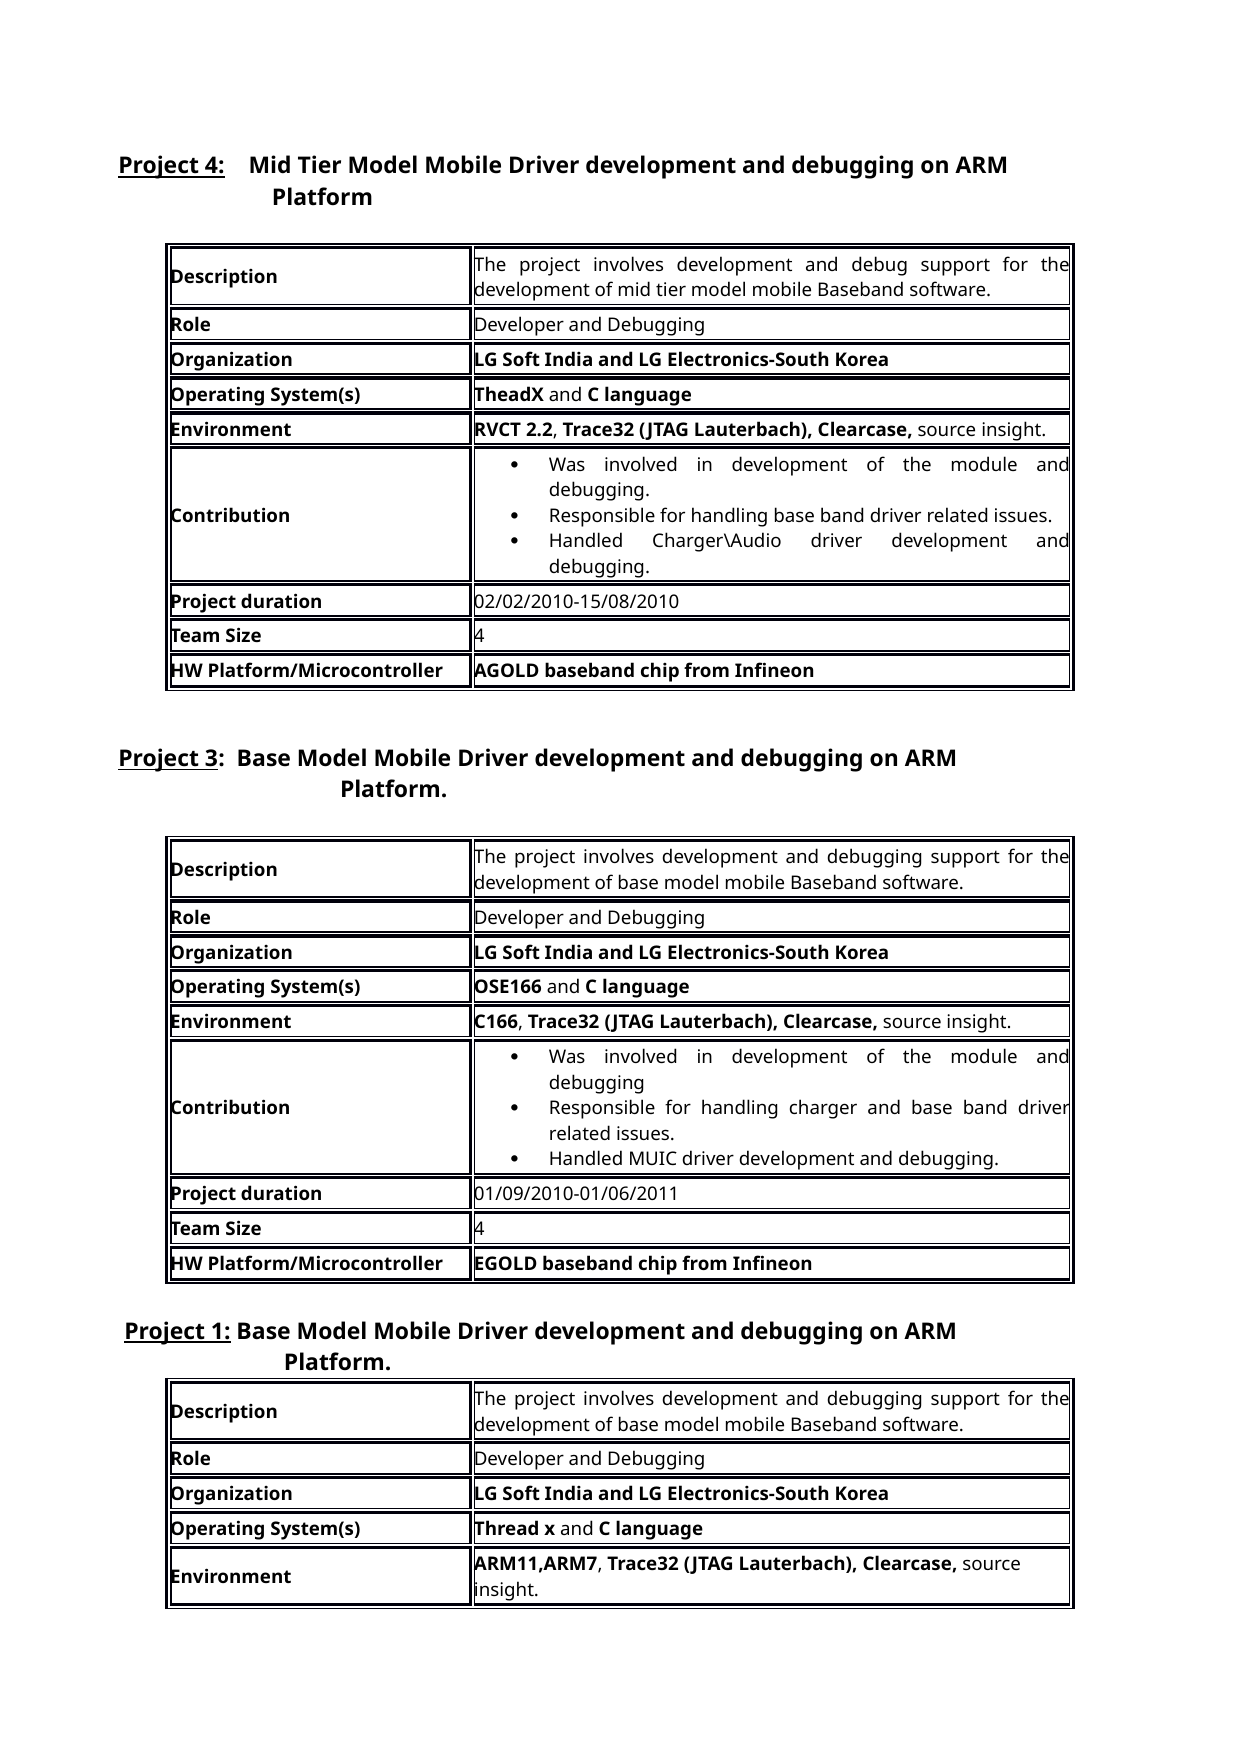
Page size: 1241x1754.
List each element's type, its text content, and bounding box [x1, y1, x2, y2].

table_cell Project duration [172, 586, 469, 615]
table_cell HW Platform/Microcontroller [172, 1249, 469, 1277]
table_cell Operating System(s) [172, 1514, 469, 1543]
table_cell Role [172, 1444, 469, 1473]
text Platform [118, 181, 1122, 212]
table_cell 01/09/2010-01/06/2011 [475, 1179, 1069, 1208]
table_cell OSE166 and C language [475, 972, 1069, 1001]
table_cell Organization [172, 345, 469, 373]
table_header The project involves development and debug support for the development of mid tier model mobile Baseband software. [475, 249, 1069, 303]
table_cell LG Soft India and LG Electronics-South Korea [475, 1479, 1069, 1508]
table_cell ARM11,ARM7, Trace32 (JTAG Lauterbach), Clearcase, source insight. [475, 1549, 1069, 1603]
text Project 3: Base Model Mobile Driver development and debugging on ARM [118, 742, 1122, 773]
table_cell Developer and Debugging [475, 310, 1069, 338]
table_cell Project duration [172, 1179, 469, 1208]
table_cell Developer and Debugging [475, 903, 1069, 931]
text Project 1: Base Model Mobile Driver development and debugging on ARM [118, 1315, 1122, 1346]
table_cell Organization [172, 938, 469, 966]
table_cell Team Size [172, 1214, 469, 1243]
table_header Description [172, 842, 469, 896]
table_cell Operating System(s) [172, 972, 469, 1001]
table_cell Environment [172, 1007, 469, 1036]
table_cell EGOLD baseband chip from Infineon [475, 1249, 1069, 1277]
table_cell Was involved in development of the module and debugging. Responsible for handling base band driver related issues. Handled Charger\Audio driver development and debugging. [475, 449, 1069, 580]
table_cell Developer and Debugging [475, 1444, 1069, 1473]
table_cell AGOLD baseband chip from Infineon [475, 656, 1069, 685]
table_cell LG Soft India and LG Electronics-South Korea [475, 938, 1069, 966]
table_cell Thread x and C language [475, 1514, 1069, 1543]
table_cell Role [172, 310, 469, 338]
table_cell TheadX and C language [475, 380, 1069, 408]
table_cell Contribution [172, 1042, 469, 1173]
table_header Description [172, 1384, 469, 1438]
table_cell Team Size [172, 621, 469, 650]
table_cell C166, Trace32 (JTAG Lauterbach), Clearcase, source insight. [475, 1007, 1069, 1036]
table_header The project involves development and debugging support for the development of base model mobile Baseband software. [475, 1384, 1069, 1438]
text Platform. [118, 1346, 1122, 1377]
table_cell Role [172, 903, 469, 931]
table_cell Contribution [172, 449, 469, 580]
table_header The project involves development and debugging support for the development of base model mobile Baseband software. [475, 842, 1069, 896]
text Project 4: Mid Tier Model Mobile Driver development and debugging on ARM [118, 149, 1122, 181]
table_cell Environment [172, 1549, 469, 1603]
table_cell HW Platform/Microcontroller [172, 656, 469, 685]
table_cell 02/02/2010-15/08/2010 [475, 586, 1069, 615]
table_cell Operating System(s) [172, 380, 469, 408]
table_cell Environment [172, 415, 469, 443]
table_cell LG Soft India and LG Electronics-South Korea [475, 345, 1069, 373]
table_header Description [172, 249, 469, 303]
table_cell Was involved in development of the module and debugging Responsible for handling charger and base band driver related issues. Handled MUIC driver development and debugging. [475, 1042, 1069, 1173]
table_cell 4 [475, 1214, 1069, 1243]
text Platform. [118, 773, 1122, 804]
table_cell 4 [475, 621, 1069, 650]
table_cell RVCT 2.2, Trace32 (JTAG Lauterbach), Clearcase, source insight. [475, 415, 1069, 443]
table_cell Organization [172, 1479, 469, 1508]
